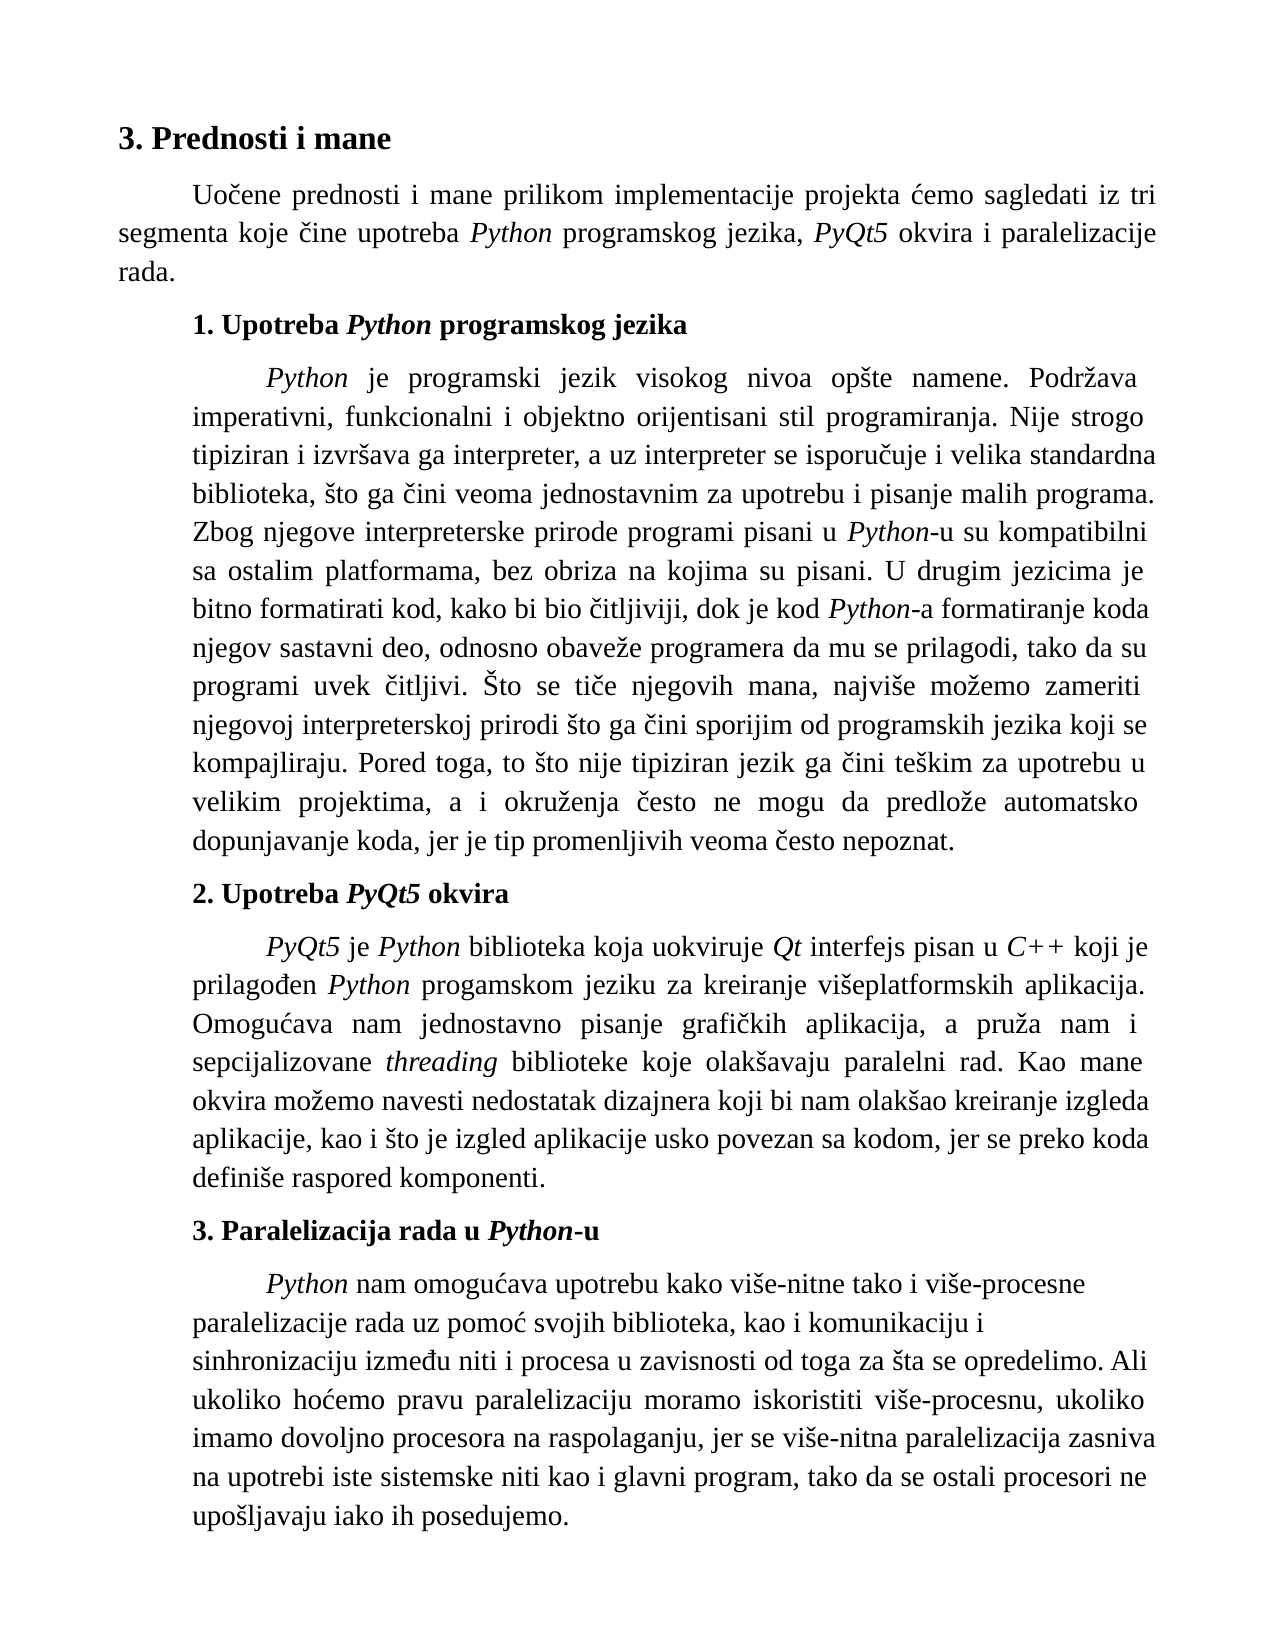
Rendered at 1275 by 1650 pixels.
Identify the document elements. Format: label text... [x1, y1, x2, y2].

text PyQt5 je Python biblioteka koja uokviruje Qt interfejs pisan u C++ koji je prilagođen Python progamskom jeziku za kreiranje višeplatformskih aplikacija. Omogućava nam jednostavno pisanje grafičkih aplikacija, a pruža nam i sepcijalizovane threading biblioteke koje olakšavaju paralelni rad. Kao mane okvira možemo navesti nedostatak dizajnera koji bi nam olakšao kreiranje izgleda aplikacije, kao i što je izgled aplikacije usko povezan sa kodom, jer se preko koda definiše raspored komponenti. [118, 929, 1157, 1194]
text 3. Prednosti i mane [118, 118, 1157, 156]
text 3. Paralelizacija rada u Python-u [118, 1213, 1157, 1247]
text Python nam omogućava upotrebu kako više-nitne tako i više-procesne paralelizacije rada uz pomoć svojih biblioteka, kao i komunikaciju i sinhronizaciju između niti i procesa u zavisnosti od toga za šta se opredelimo. Ali ukoliko hoćemo pravu paralelizaciju moramo iskoristiti više-procesnu, ukoliko imamo dovoljno procesora na raspolaganju, jer se više-nitna paralelizacija zasniva na upotrebi iste sistemske niti kao i glavni program, tako da se ostali procesori ne upošljavaju iako ih posedujemo. [118, 1266, 1157, 1531]
text 1. Upotreba Python programskog jezika [118, 307, 1157, 341]
text Python je programski jezik visokog nivoa opšte namene. Podržava imperativni, funkcionalni i objektno orijentisani stil programiranja. Nije strogo tipiziran i izvršava ga interpreter, a uz interpreter se isporučuje i velika standardna biblioteka, što ga čini veoma jednostavnim za upotrebu i pisanje malih programa. Zbog njegove interpreterske prirode programi pisani u Python-u su kompatibilni sa ostalim platformama, bez obriza na kojima su pisani. U drugim jezicima je bitno formatirati kod, kako bi bio čitljiviji, dok je kod Python-a formatiranje koda njegov sastavni deo, odnosno obaveže programera da mu se prilagodi, tako da su programi uvek čitljivi. Što se tiče njegovih mana, najviše možemo zameriti njegovoj interpreterskoj prirodi što ga čini sporijim od programskih jezika koji se kompajliraju. Pored toga, to što nije tipiziran jezik ga čini teškim za upotrebu u velikim projektima, a i okruženja često ne mogu da predlože automatsko dopunjavanje koda, jer je tip promenljivih veoma često nepoznat. [118, 360, 1157, 856]
text 2. Upotreba PyQt5 okvira [118, 876, 1157, 909]
text Uočene prednosti i mane prilikom implementacije projekta ćemo sagledati iz tri segmenta koje čine upotreba Python programskog jezika, PyQt5 okvira i paralelizacije rada. [118, 177, 1157, 287]
